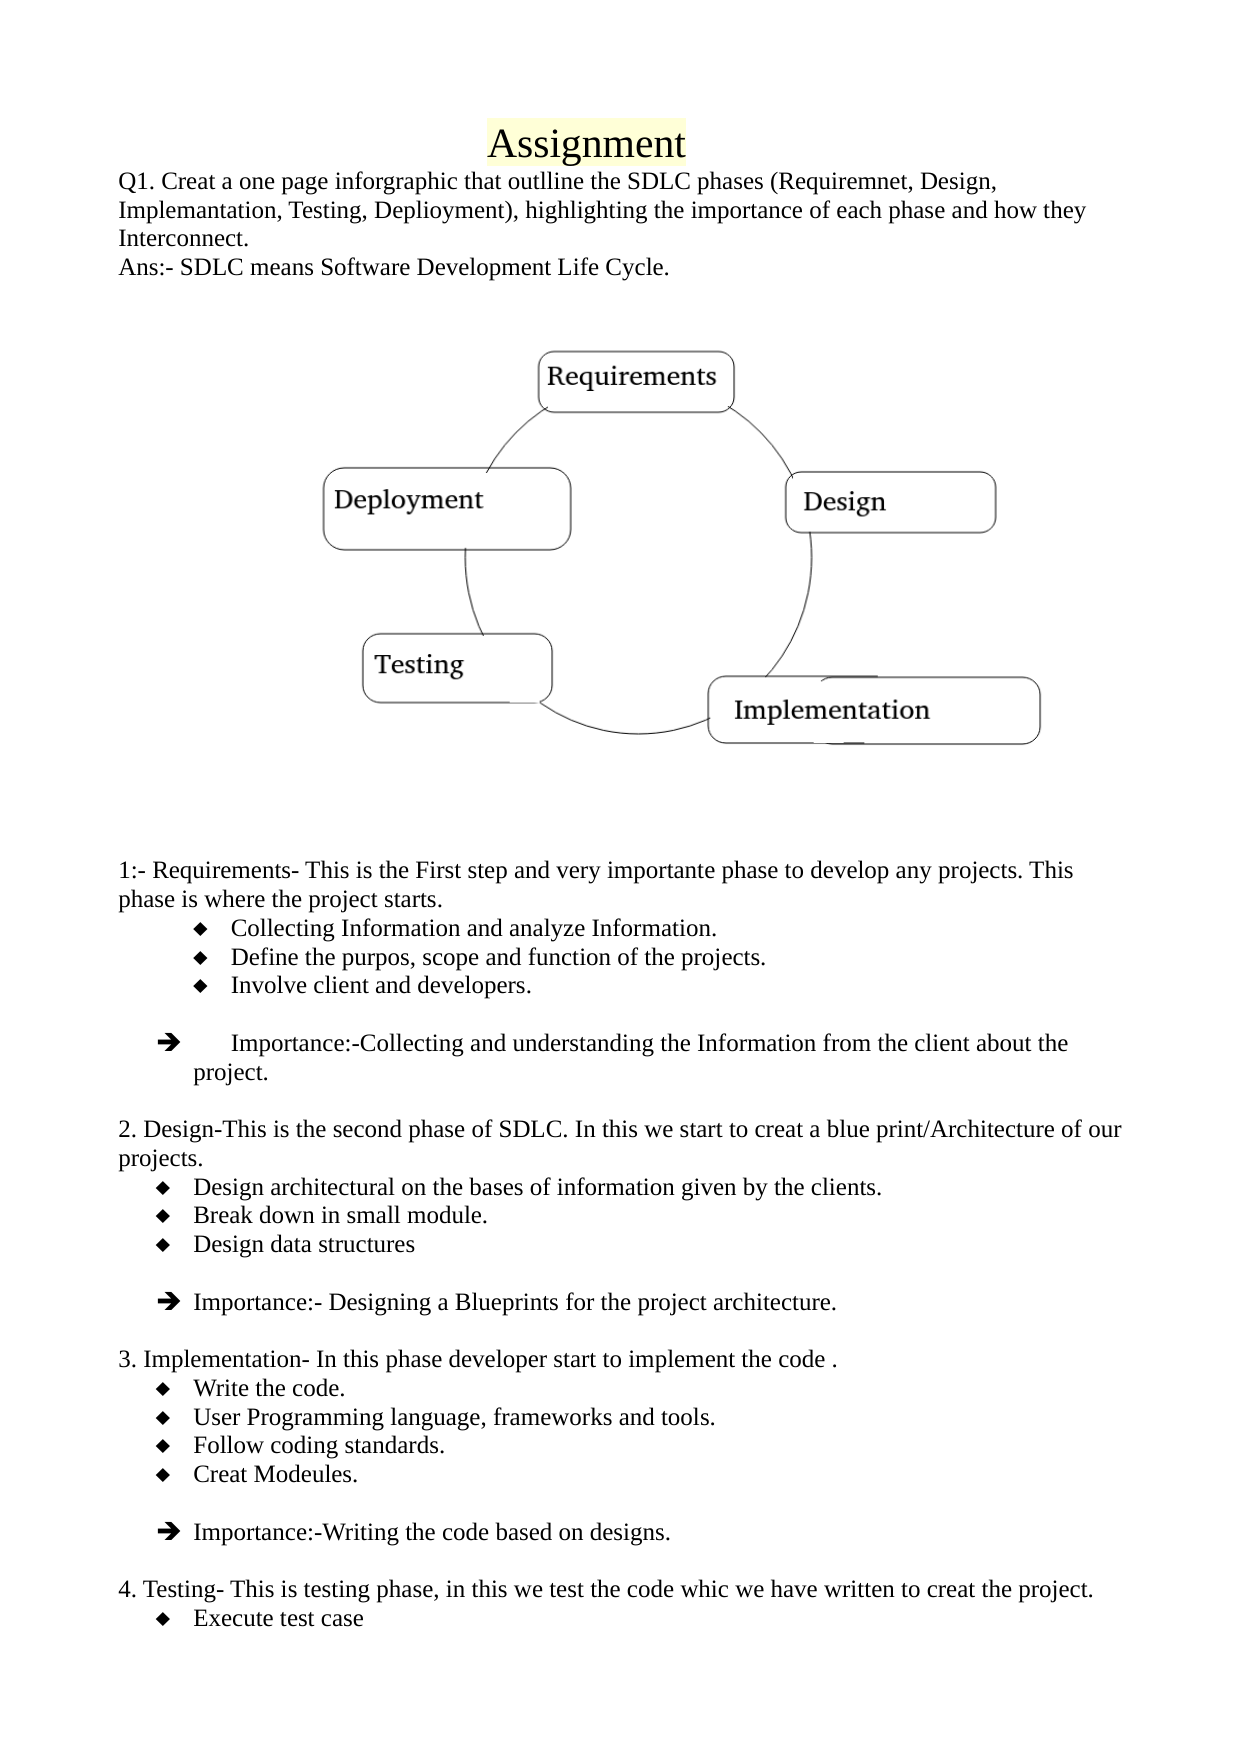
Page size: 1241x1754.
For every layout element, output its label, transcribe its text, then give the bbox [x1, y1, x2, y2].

list Collecting Information and analyze Information. [193, 913, 1122, 942]
list Involve client and developers. [193, 971, 1122, 999]
text Assignment [118, 118, 1122, 166]
text 4. Testing- This is testing phase, in this we test the code whic we have written to creat the project. [118, 1574, 1122, 1603]
list Execute test case [156, 1603, 1122, 1632]
list Importance:-Collecting and understanding the Information from the client about the project. [156, 1028, 1122, 1086]
list User Programming language, frameworks and tools. [156, 1402, 1122, 1431]
text Q1. Creat a one page inforgraphic that outlline the SDLC phases (Requiremnet, Design, Implemantation, Testing, Deplioyment), highlighting the importance of each phase and how they Interconnect. [118, 166, 1122, 252]
picture [0, 303, 1219, 827]
text 2. Design-This is the second phase of SDLC. In this we start to creat a blue print/Architecture of our projects. [118, 1114, 1122, 1172]
list Design architectural on the bases of information given by the clients. [156, 1172, 1122, 1201]
list Define the purpos, scope and function of the projects. [193, 942, 1122, 971]
list Design data structures [156, 1229, 1122, 1258]
text 1:- Requirements- This is the First step and very importante phase to develop any projects. This phase is where the project starts. [118, 856, 1122, 913]
list Importance:-Writing the code based on designs. [156, 1517, 1122, 1546]
list Importance:- Designing a Blueprints for the project architecture. [156, 1287, 1122, 1316]
text 3. Implementation- In this phase developer start to implement the code . [118, 1344, 1122, 1373]
list Follow coding standards. [156, 1431, 1122, 1459]
list Break down in small module. [156, 1201, 1122, 1229]
list Creat Modeules. [156, 1459, 1122, 1488]
list Write the code. [156, 1373, 1122, 1402]
text Ans:- SDLC means Software Development Life Cycle. [118, 252, 1122, 281]
